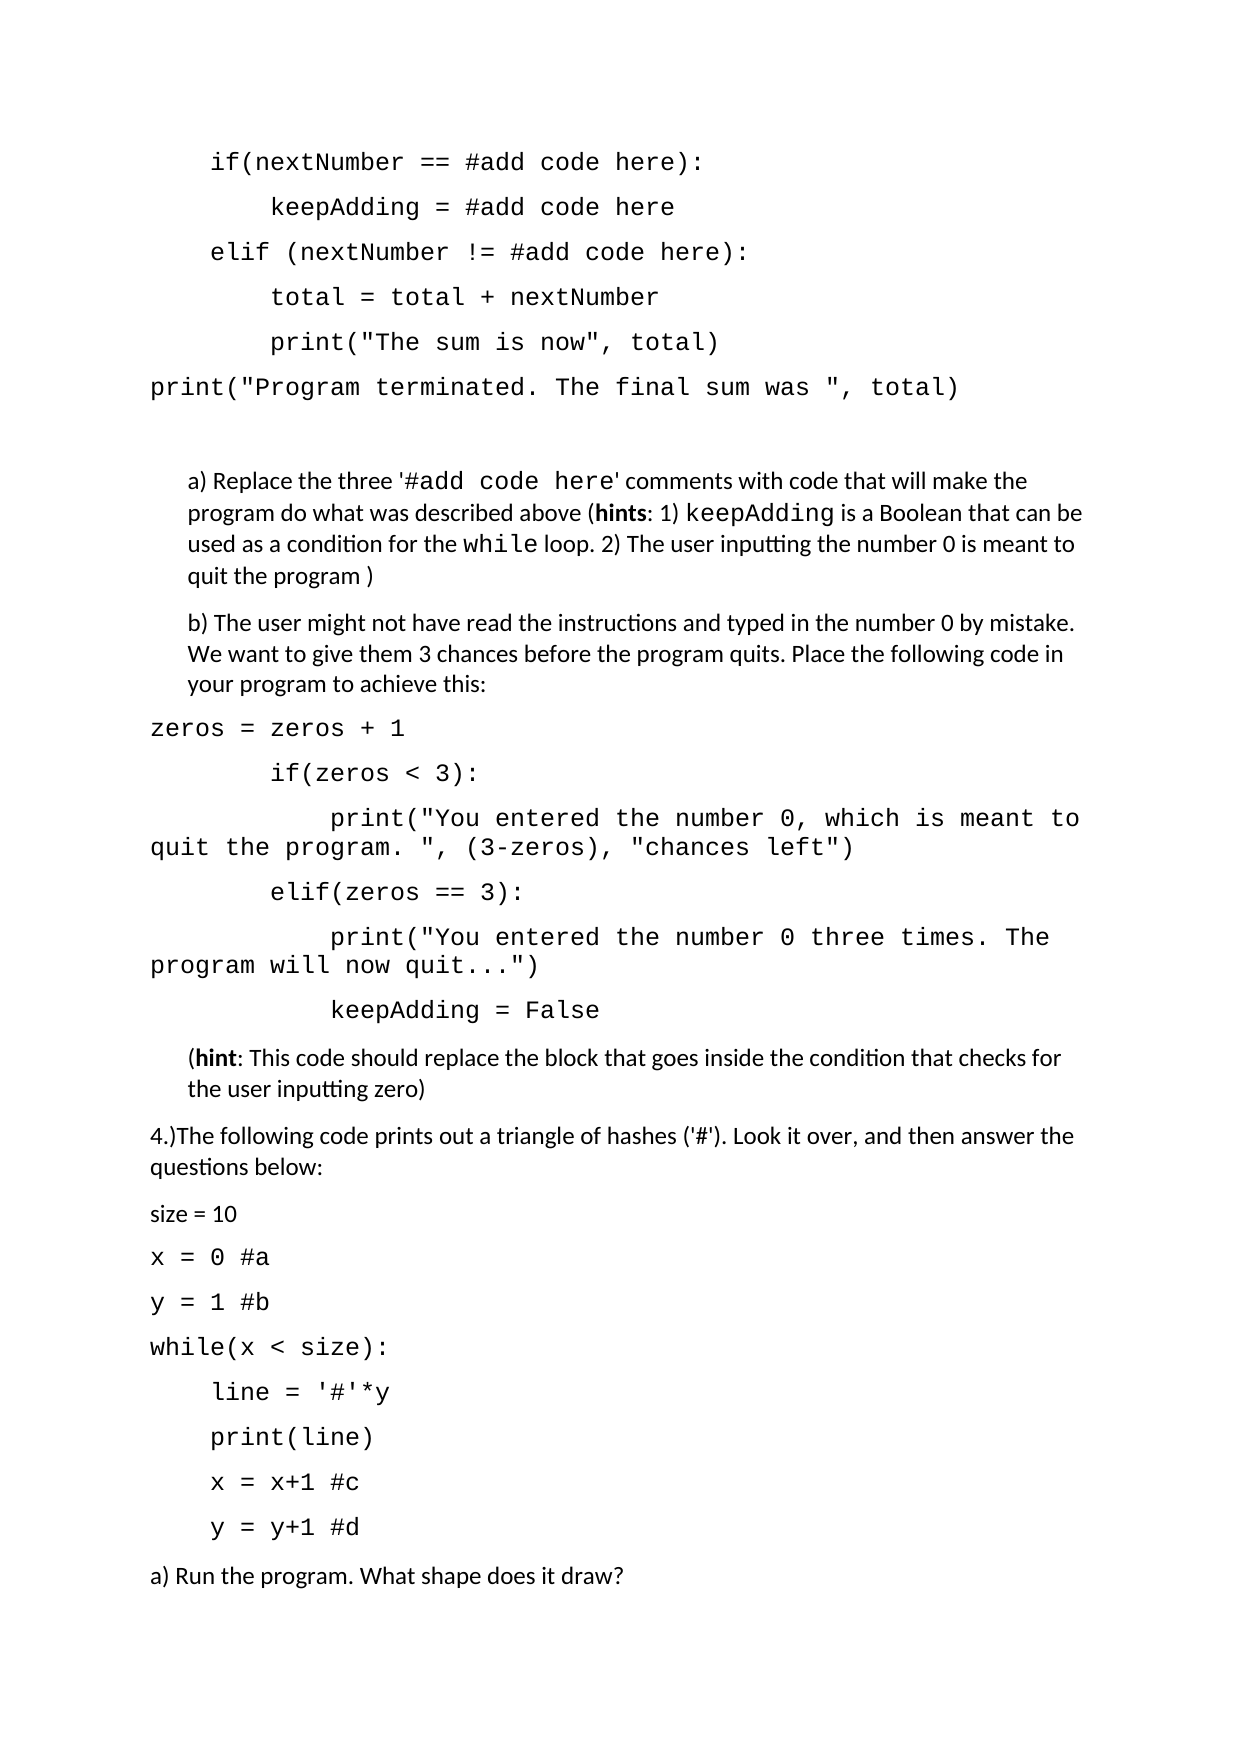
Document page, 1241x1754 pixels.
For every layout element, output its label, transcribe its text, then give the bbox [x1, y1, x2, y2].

text print("Program terminated. The final sum was ", total) [150, 375, 1090, 403]
text print("The sum is now", total) [150, 330, 1090, 358]
text line = '#'*y [150, 1380, 1090, 1408]
text x = x+1 #c [150, 1470, 1090, 1498]
text size = 10 [150, 1198, 1090, 1228]
text x = 0 #a [150, 1245, 1090, 1273]
text y = y+1 #d [150, 1515, 1090, 1543]
text keepAdding = #add code here [150, 195, 1090, 223]
text print(line) [150, 1425, 1090, 1453]
text total = total + nextNumber [150, 285, 1090, 313]
text y = 1 #b [150, 1290, 1090, 1318]
text b) The user might not have read the instructions and typed in the number 0 by mistake. We want to give them 3 chances before the program quits. Place the following code in your program to achieve this: [187, 607, 1090, 699]
text keepAdding = False [150, 997, 1090, 1026]
text a) Replace the three '#add code here' comments with code that will make the program do what was described above (hints: 1) keepAdding is a Boolean that can be used as a condition for the while loop. 2) The user inputting the number 0 is meant to quit the program ) [187, 465, 1090, 591]
text 4.)The following code prints out a triangle of hashes ('#'). Look it over, and then answer the questions below: [150, 1120, 1090, 1181]
text a) Run the program. What shape does it draw? [150, 1560, 1090, 1591]
text elif(zeros == 3): [150, 879, 1090, 907]
text print("You entered the number 0 three times. The program will now quit...") [150, 924, 1090, 981]
text (hint: This code should replace the block that goes inside the condition that checks for the user inputting zero) [187, 1042, 1090, 1103]
text elif (nextNumber != #add code here): [150, 240, 1090, 268]
text print("You entered the number 0, which is meant to quit the program. ", (3-zeros), "chances left") [150, 806, 1090, 862]
text if(zeros < 3): [150, 761, 1090, 789]
text while(x < size): [150, 1335, 1090, 1363]
text zeros = zeros + 1 [150, 716, 1090, 744]
text if(nextNumber == #add code here): [150, 150, 1090, 178]
